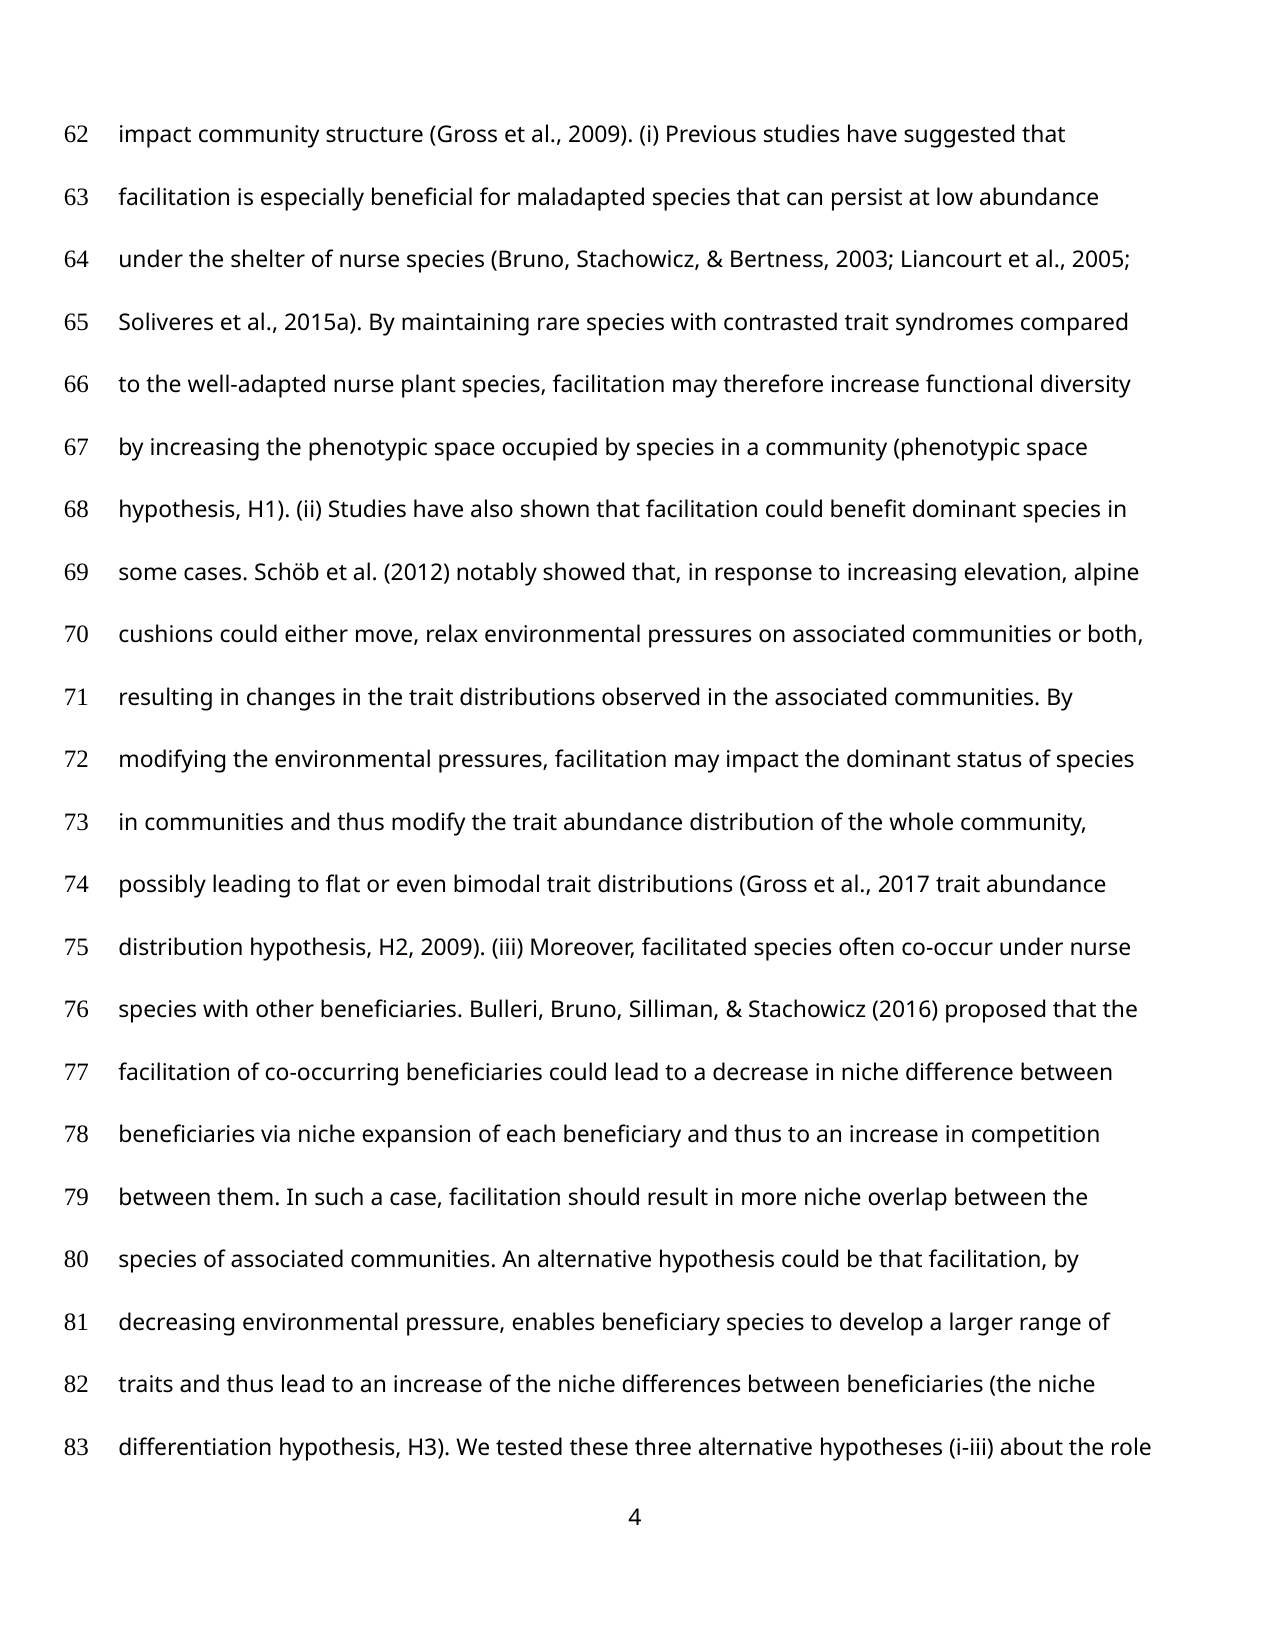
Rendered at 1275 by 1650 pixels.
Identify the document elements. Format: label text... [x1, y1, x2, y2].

text impact community structure (Gross et al., 2009). (i) Previous studies have suggested that facilitation is especially beneficial for maladapted species that can persist at low abundance under the shelter of nurse species (Bruno, Stachowicz, & Bertness, 2003; Liancourt et al., 2005; Soliveres et al., 2015a). By maintaining rare species with contrasted trait syndromes compared to the well-adapted nurse plant species, facilitation may therefore increase functional diversity by increasing the phenotypic space occupied by species in a community (phenotypic space hypothesis, H1). (ii) Studies have also shown that facilitation could benefit dominant species in some cases. Schöb et al. (2012) notably showed that, in response to increasing elevation, alpine cushions could either move, relax environmental pressures on associated communities or both, resulting in changes in the trait distributions observed in the associated communities. By modifying the environmental pressures, facilitation may impact the dominant status of species in communities and thus modify the trait abundance distribution of the whole community, possibly leading to flat or even bimodal trait distributions (Gross et al., 2017 trait abundance distribution hypothesis, H2, 2009). (iii) Moreover, facilitated species often co-occur under nurse species with other beneficiaries. Bulleri, Bruno, Silliman, & Stachowicz (2016) proposed that the facilitation of co-occurring beneficiaries could lead to a decrease in niche difference between beneficiaries via niche expansion of each beneficiary and thus to an increase in competition between them. In such a case, facilitation should result in more niche overlap between the species of associated communities. An alternative hypothesis could be that facilitation, by decreasing environmental pressure, enables beneficiary species to develop a larger range of traits and thus lead to an increase of the niche differences between beneficiaries (the niche differentiation hypothesis, H3). We tested these three alternative hypotheses (i-iii) about the role [118, 118, 1157, 1462]
